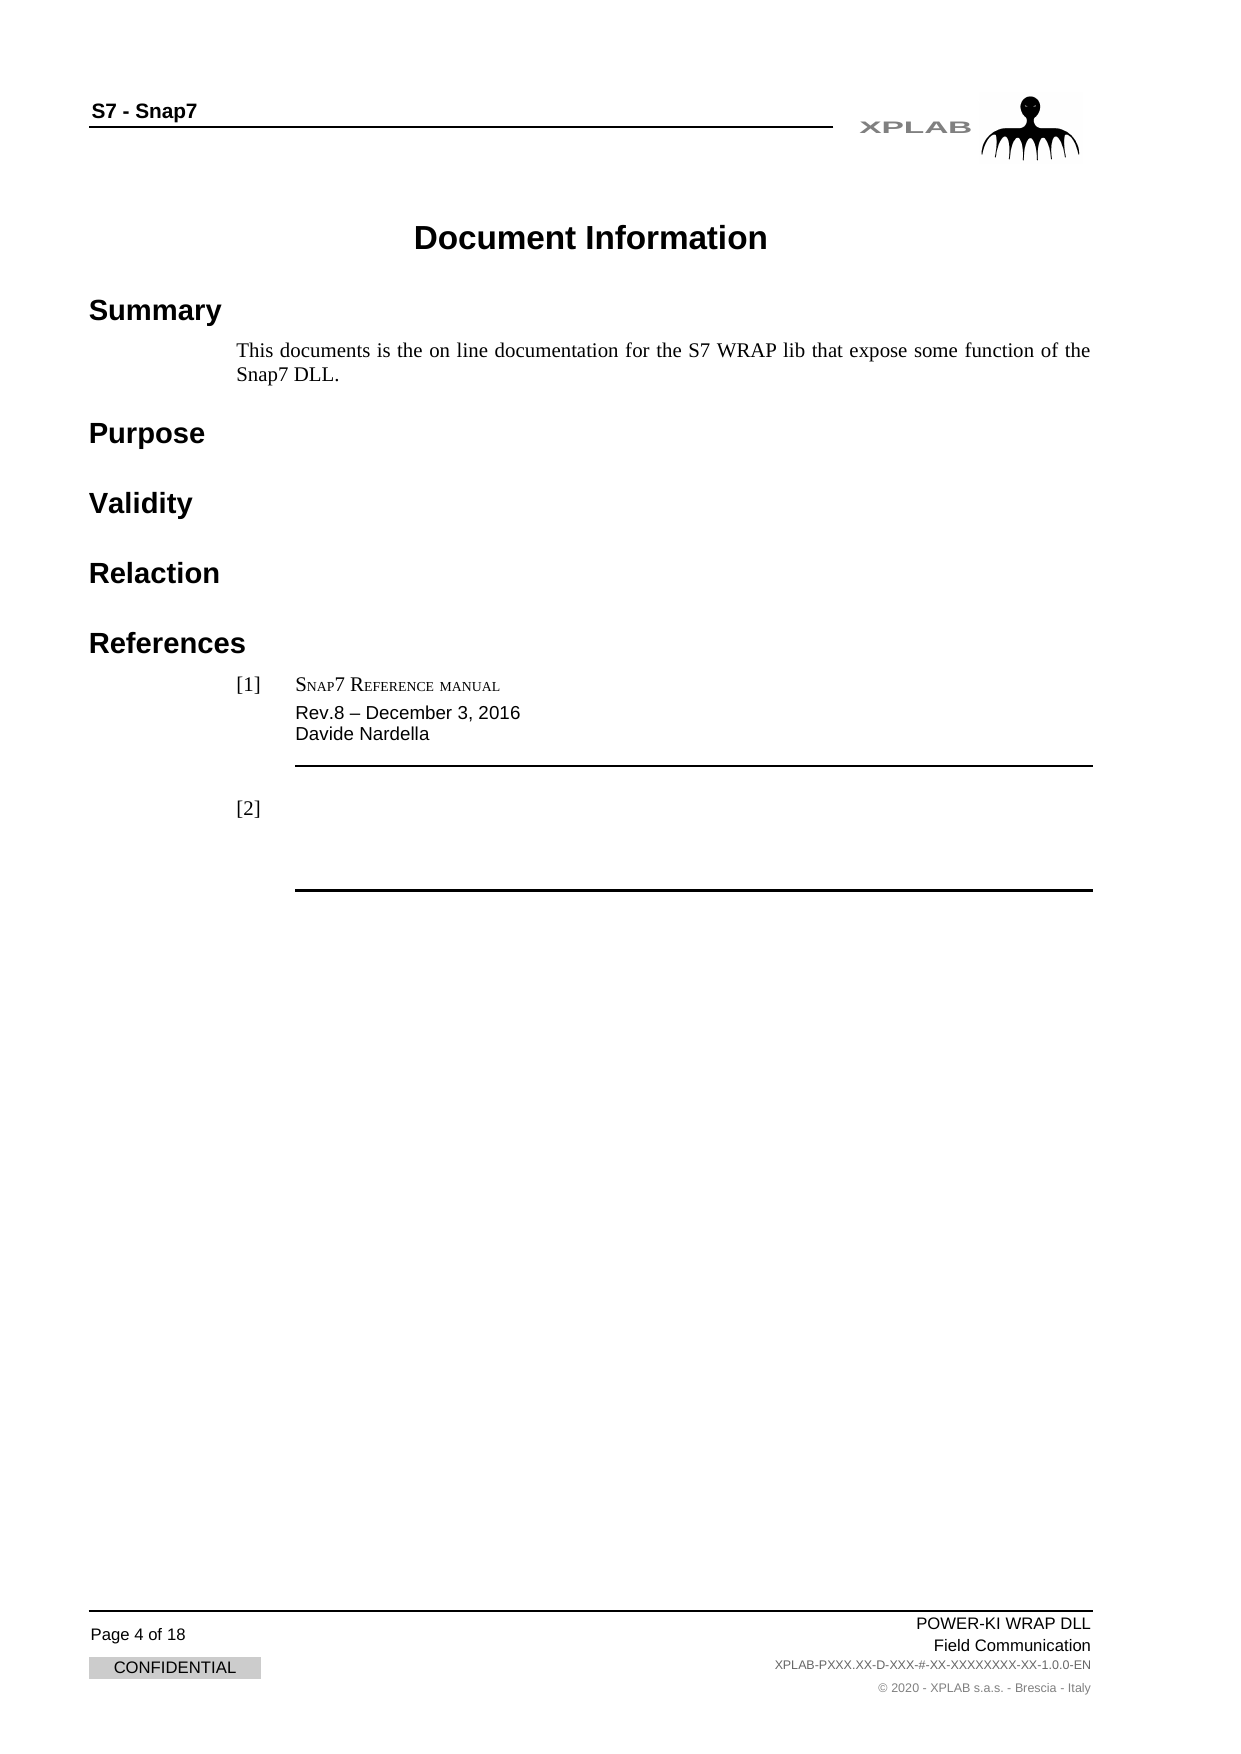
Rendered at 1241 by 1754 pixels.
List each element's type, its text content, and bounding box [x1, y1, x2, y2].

text References [88, 627, 1093, 660]
table_cell Davide Nardella [295, 723, 1093, 744]
text Summary [88, 294, 1093, 327]
table_header [295, 826, 1093, 847]
table_cell [295, 744, 1093, 765]
table_header Rev.8 – December 3, 2016 [295, 702, 1093, 723]
list Snap7 Reference manual [236, 673, 1093, 696]
text Purpose [88, 417, 1093, 449]
picture [978, 92, 1083, 164]
text Document Information [88, 220, 1093, 257]
text Relaction [88, 557, 1093, 590]
table_cell [295, 848, 1093, 868]
table_cell [295, 869, 1093, 889]
text Validity [88, 487, 1093, 520]
text This documents is the on line documentation for the S7 WRAP lib that expose some function of the Snap7 DLL. [236, 339, 1093, 385]
